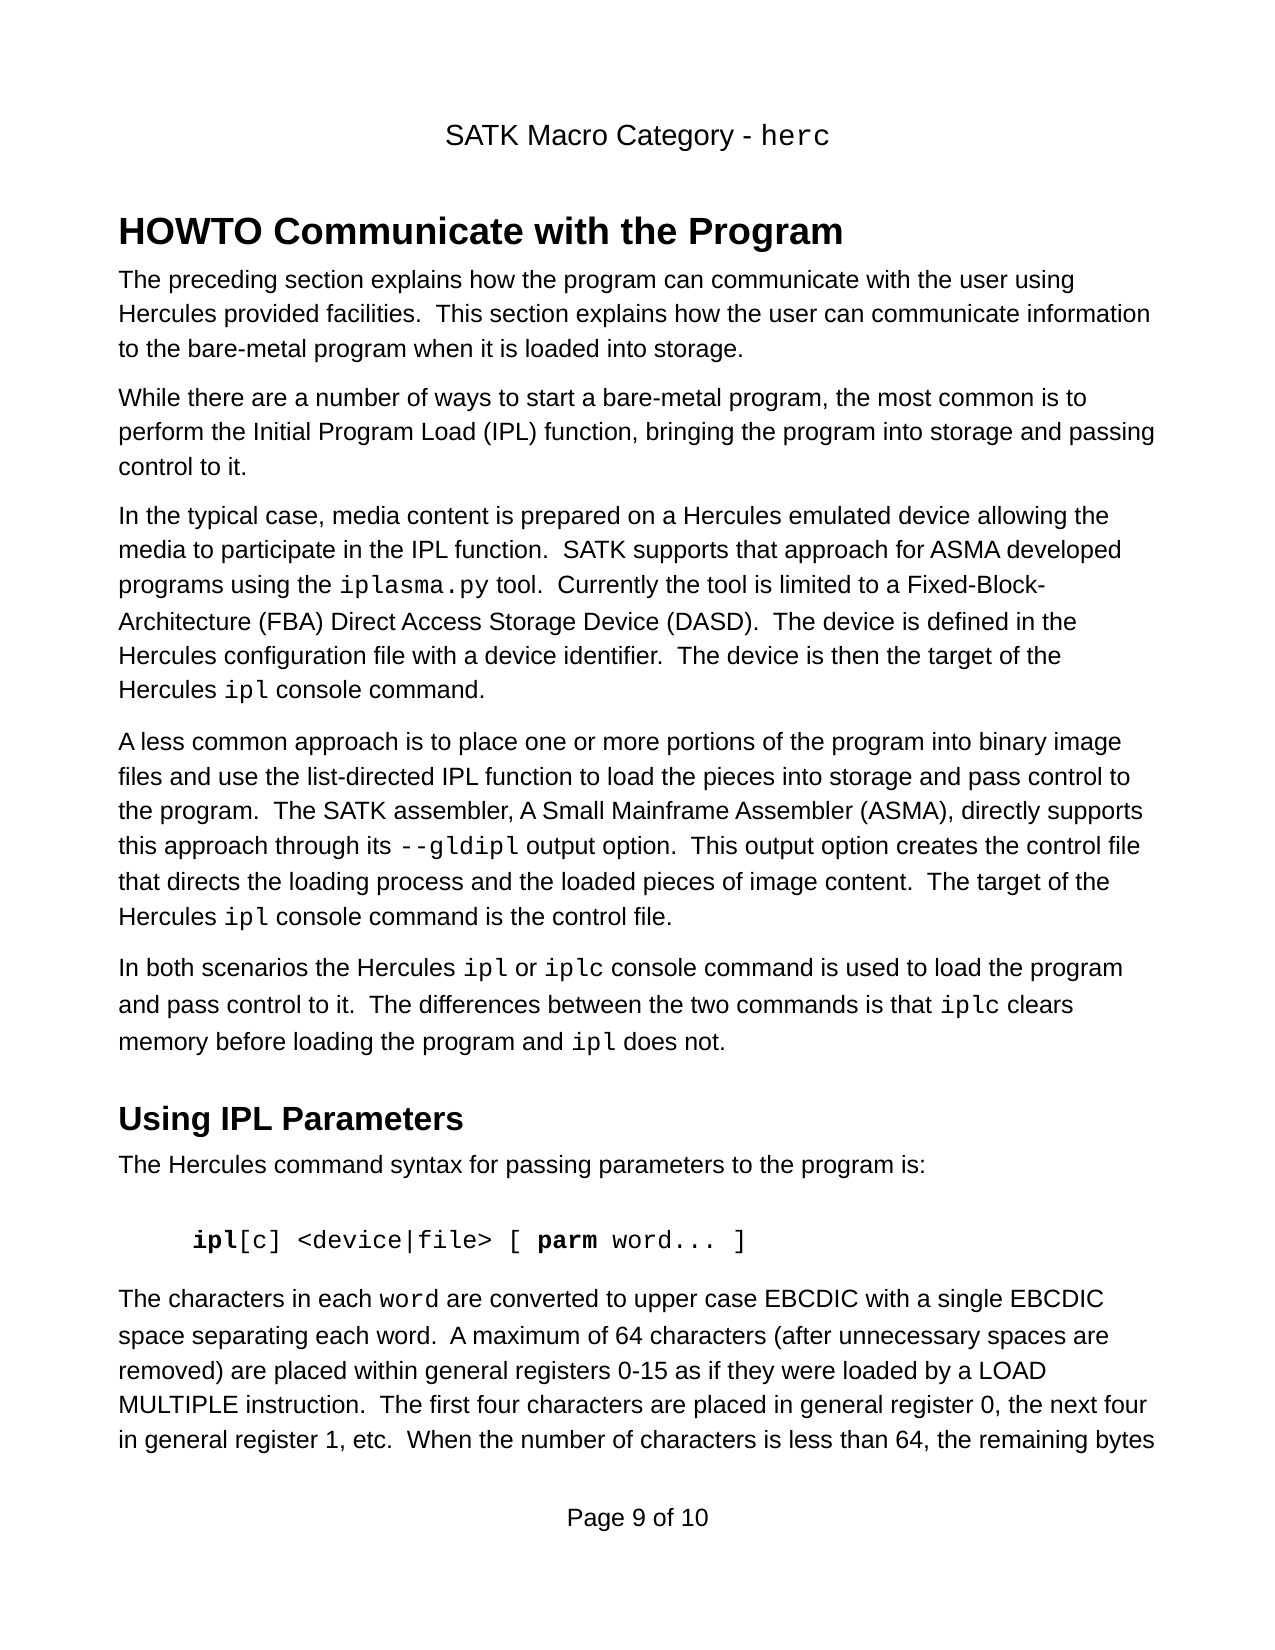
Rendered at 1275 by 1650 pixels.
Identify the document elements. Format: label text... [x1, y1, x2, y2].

text In both scenarios the Hercules ipl or iplc console command is used to load the program and pass control to it. The differences between the two commands is that iplc clears memory before loading the program and ipl does not. [118, 953, 1157, 1058]
text A less common approach is to place one or more portions of the program into binary image files and use the list-directed IPL function to load the pieces into storage and pass control to the program. The SATK assembler, A Small Mainframe Assembler (ASMA), directly supports this approach through its --gldipl output option. This output option creates the control file that directs the loading process and the loaded pieces of image content. The target of the Hercules ipl console command is the control file. [118, 727, 1157, 933]
text While there are a number of ways to start a bare-metal program, the most common is to perform the Initial Program Load (IPL) function, bringing the program into storage and passing control to it. [118, 383, 1157, 481]
subtitle HOWTO Communicate with the Program [118, 209, 1157, 252]
text In the typical case, media content is prepared on a Hercules emulated device allowing the media to participate in the IPL function. SATK supports that approach for ASMA developed programs using the iplasma.py tool. Currently the tool is limited to a Fixed-Block-Architecture (FBA) Direct Access Storage Device (DASD). The device is defined in the Hercules configuration file with a device identifier. The device is then the target of the Hercules ipl console command. [118, 501, 1157, 706]
text The preceding section explains how the program can communicate with the user using Hercules provided facilities. This section explains how the user can communicate information to the bare-metal program when it is loaded into storage. [118, 265, 1157, 363]
text The Hercules command syntax for passing parameters to the program is: [118, 1150, 1157, 1179]
text ipl[c] <device|file> [ parm word... ] [192, 1228, 1157, 1256]
text The characters in each word are converted to upper case EBCDIC with a single EBCDIC space separating each word. A maximum of 64 characters (after unnecessary spaces are removed) are placed within general registers 0-15 as if they were loaded by a LOAD MULTIPLE instruction. The first four characters are placed in general register 0, the next four in general register 1, etc. When the number of characters is less than 64, the remaining bytes [118, 1284, 1157, 1453]
subtitle Using IPL Parameters [118, 1099, 1157, 1138]
